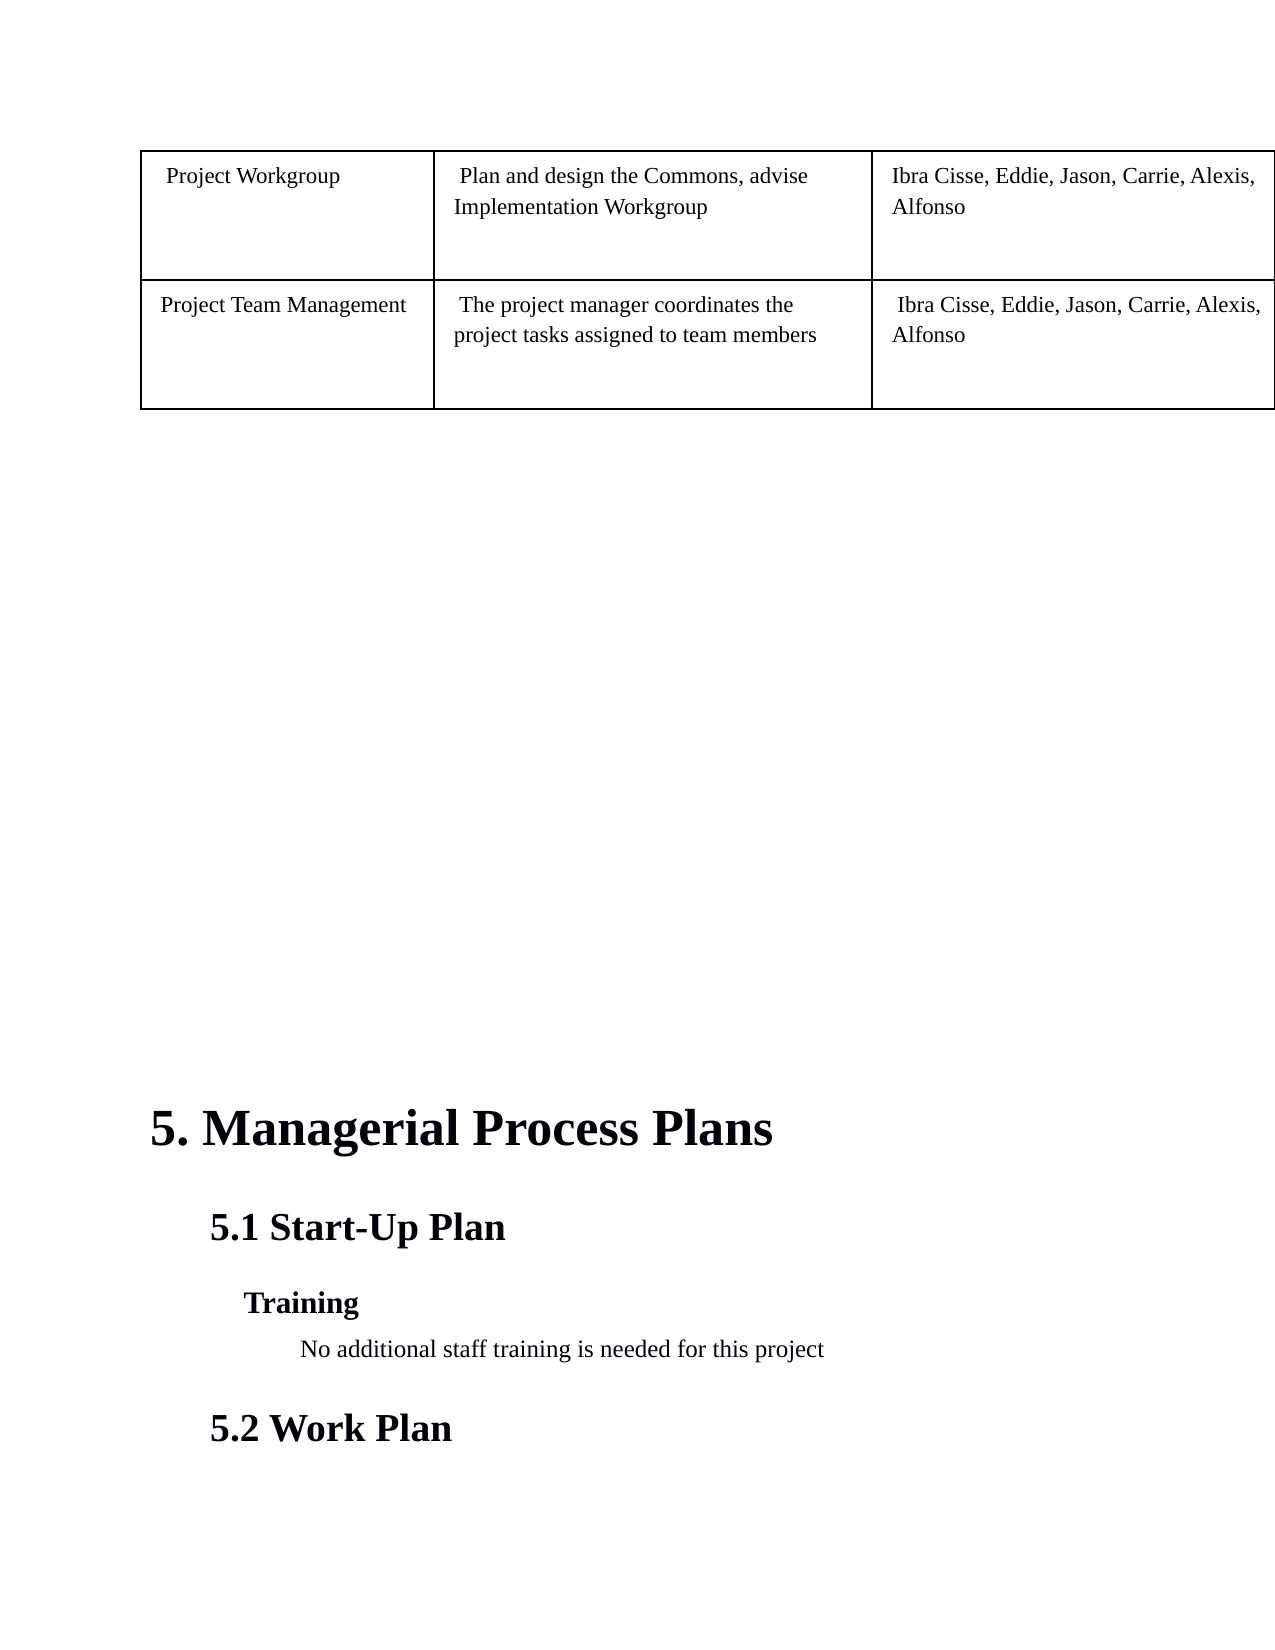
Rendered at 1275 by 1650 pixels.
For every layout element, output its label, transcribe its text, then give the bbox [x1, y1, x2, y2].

subtitle Training [150, 1285, 1125, 1321]
table_cell The project manager coordinates the project tasks assigned to team members [435, 281, 871, 408]
table_cell Ibra Cisse, Eddie, Jason, Carrie, Alexis, Alfonso [873, 152, 1274, 279]
table_cell Project Workgroup [142, 152, 433, 279]
table_cell Project Team Management [142, 281, 433, 408]
subtitle 5.1 Start-Up Plan [150, 1203, 1125, 1249]
table_cell Plan and design the Commons, advise Implementation Workgroup [435, 152, 871, 279]
table_cell Ibra Cisse, Eddie, Jason, Carrie, Alexis, Alfonso [873, 281, 1274, 408]
subtitle 5. Managerial Process Plans [150, 1097, 1125, 1157]
text No additional staff training is needed for this project [225, 1334, 1125, 1363]
subtitle 5.2 Work Plan [150, 1405, 1125, 1450]
